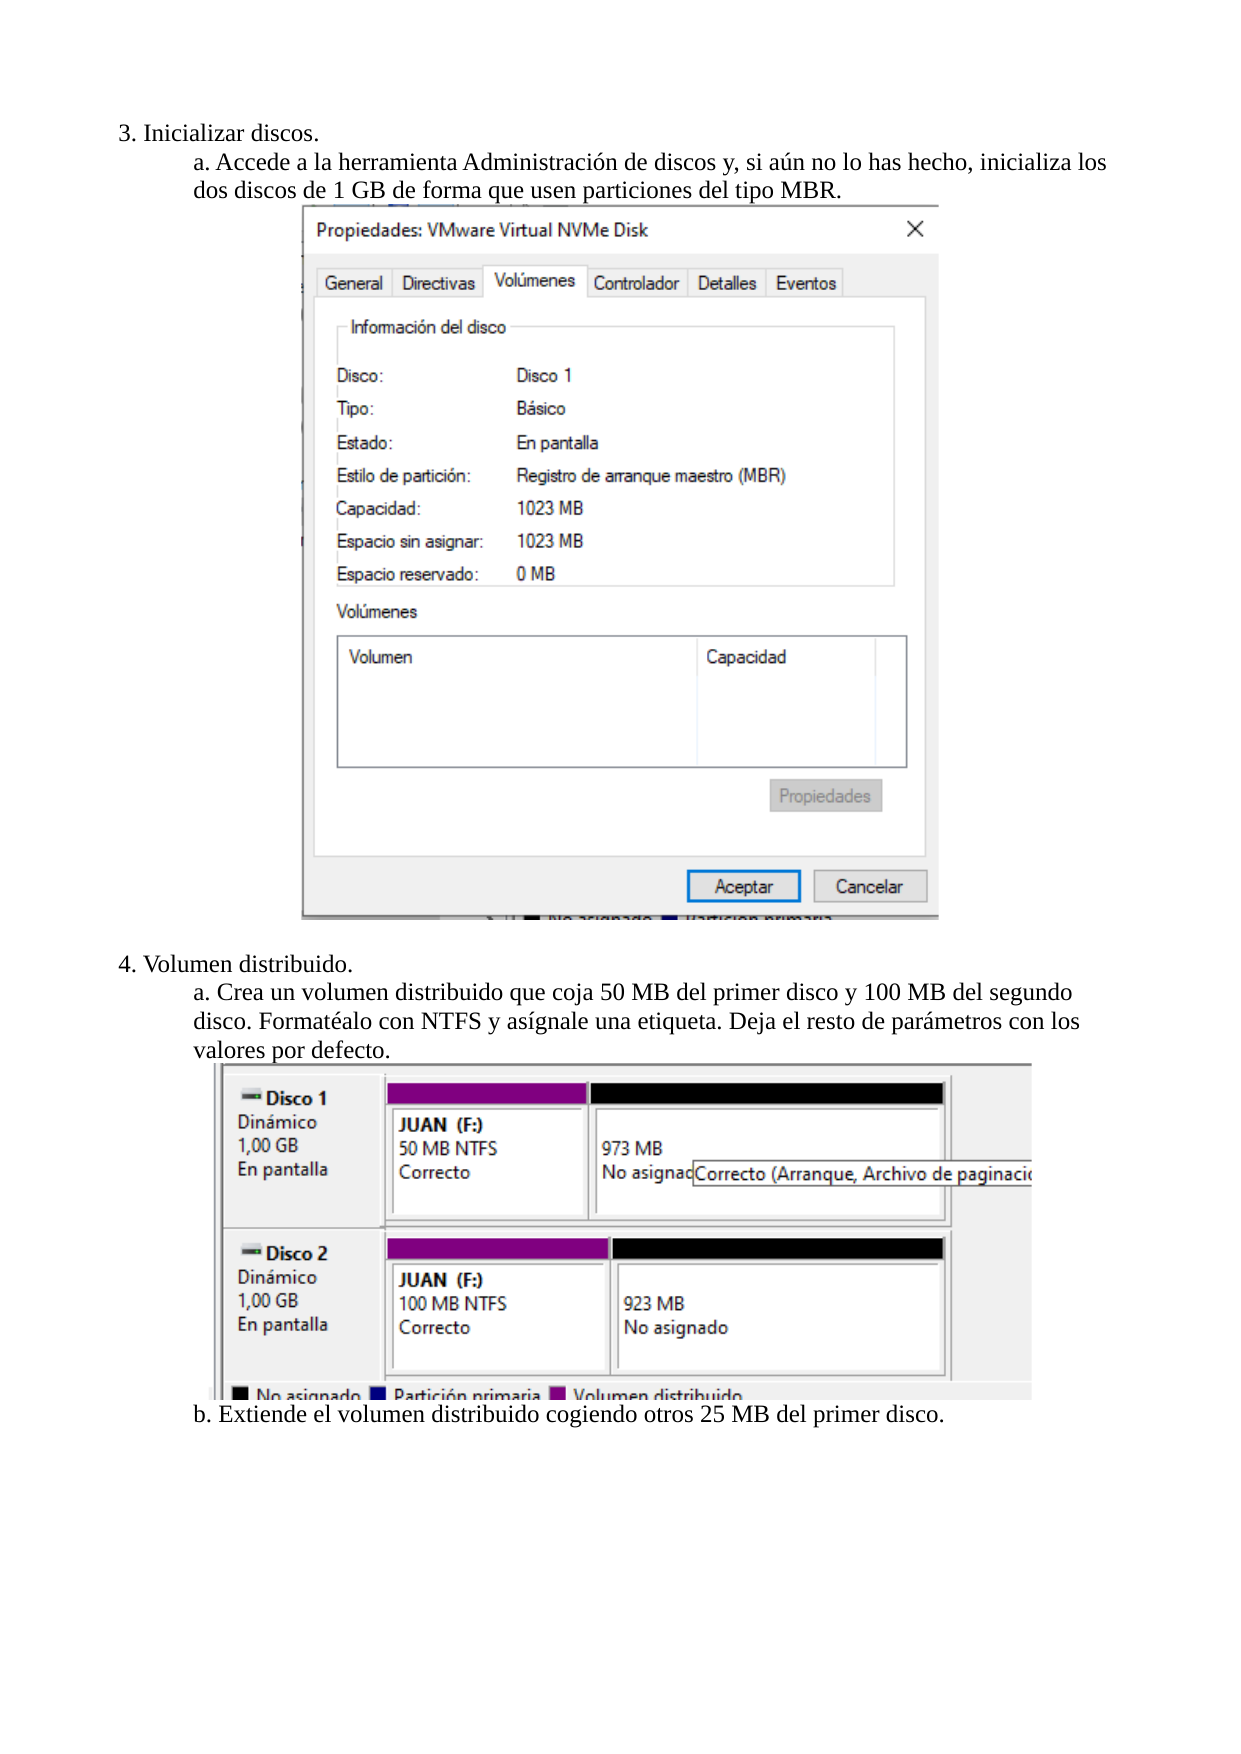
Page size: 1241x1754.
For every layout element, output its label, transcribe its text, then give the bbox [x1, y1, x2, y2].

picture [208, 1063, 1032, 1400]
text 4. Volumen distribuido. [118, 949, 1122, 977]
text a. Crea un volumen distribuido que coja 50 MB del primer disco y 100 MB del segundo disco. Formatéalo con NTFS y asígnale una etiqueta. Deja el resto de parámetros con los valores por defecto. [193, 977, 1122, 1064]
text b. Extiende el volumen distribuido cogiendo otros 25 MB del primer disco. [193, 1388, 1122, 1428]
text 3. Inicializar discos. [118, 118, 1122, 147]
picture [301, 204, 939, 920]
text a. Accede a la herramienta Administración de discos y, si aún no lo has hecho, inicializa los dos discos de 1 GB de forma que usen particiones del tipo MBR. [193, 147, 1122, 204]
